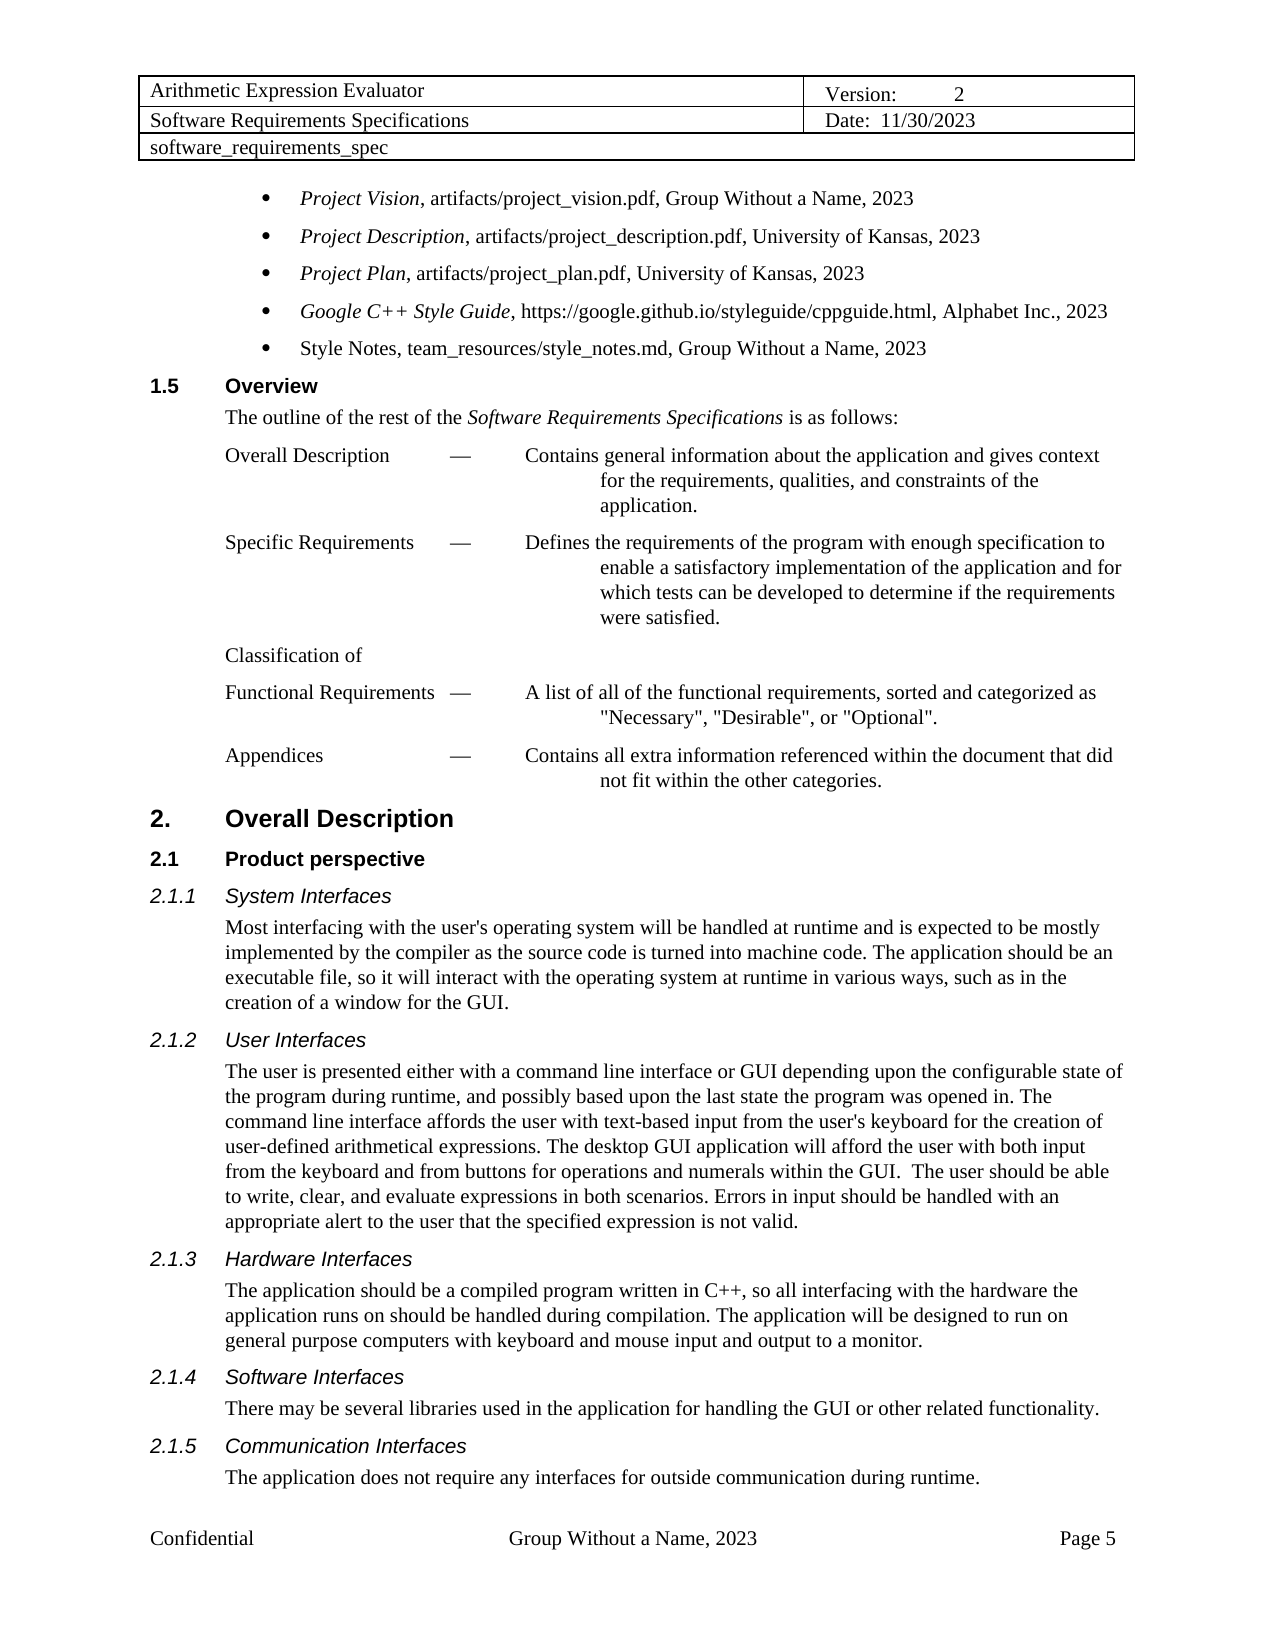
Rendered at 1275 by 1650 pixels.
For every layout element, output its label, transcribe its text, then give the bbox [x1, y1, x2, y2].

subtitle Overview [150, 373, 1125, 398]
text The user is presented either with a command line interface or GUI depending upon the configurable state of the program during runtime, and possibly based upon the last state the program was opened in. The command line interface affords the user with text-based input from the user's keyboard for the creation of user-defined arithmetical expressions. The desktop GUI application will afford the user with both input from the keyboard and from buttons for operations and numerals within the GUI. The user should be able to write, clear, and evaluate expressions in both scenarios. Errors in input should be handled with an appropriate alert to the user that the specified expression is not valid. [225, 1058, 1125, 1233]
text The application should be a compiled program written in C++, so all interfacing with the hardware the application runs on should be handled during compilation. The application will be designed to run on general purpose computers with keyboard and mouse input and output to a monitor. [225, 1277, 1125, 1352]
list Project Plan, artifacts/project_plan.pdf, University of Kansas, 2023 [262, 260, 1125, 285]
subtitle User Interfaces [150, 1027, 1125, 1052]
text Functional Requirements — A list of all of the functional requirements, sorted and categorized as "Necessary", "Desirable", or "Optional". [225, 679, 1125, 729]
subtitle Product perspective [150, 845, 1125, 870]
list Google C++ Style Guide, https://google.github.io/styleguide/cppguide.html, Alphabet Inc., 2023 [262, 298, 1125, 323]
subtitle Software Interfaces [150, 1364, 1125, 1389]
text Most interfacing with the user's operating system will be handled at runtime and is expected to be mostly implemented by the compiler as the source code is turned into machine code. The application should be an executable file, so it will interact with the operating system at runtime in various ways, such as in the creation of a window for the GUI. [225, 914, 1125, 1014]
text Classification of [225, 642, 1125, 667]
subtitle Overall Description [150, 804, 1125, 833]
list Project Description, artifacts/project_description.pdf, University of Kansas, 2023 [262, 223, 1125, 248]
text Specific Requirements — Defines the requirements of the program with enough specification to enable a satisfactory implementation of the application and for which tests can be developed to determine if the requirements were satisfied. [225, 529, 1125, 629]
text The application does not require any interfaces for outside communication during runtime. [225, 1464, 1125, 1489]
text Overall Description — Contains general information about the application and gives context for the requirements, qualities, and constraints of the application. [225, 442, 1125, 517]
text Appendices — Contains all extra information referenced within the document that did not fit within the other categories. [225, 742, 1125, 792]
subtitle Hardware Interfaces [150, 1245, 1125, 1270]
text The outline of the rest of the Software Requirements Specifications is as follows: [225, 404, 1125, 429]
subtitle Communication Interfaces [150, 1433, 1125, 1458]
text There may be several libraries used in the application for handling the GUI or other related functionality. [150, 1395, 1125, 1420]
list Style Notes, team_resources/style_notes.md, Group Without a Name, 2023 [262, 335, 1125, 360]
subtitle System Interfaces [150, 883, 1125, 908]
list Project Vision, artifacts/project_vision.pdf, Group Without a Name, 2023 [262, 185, 1125, 210]
